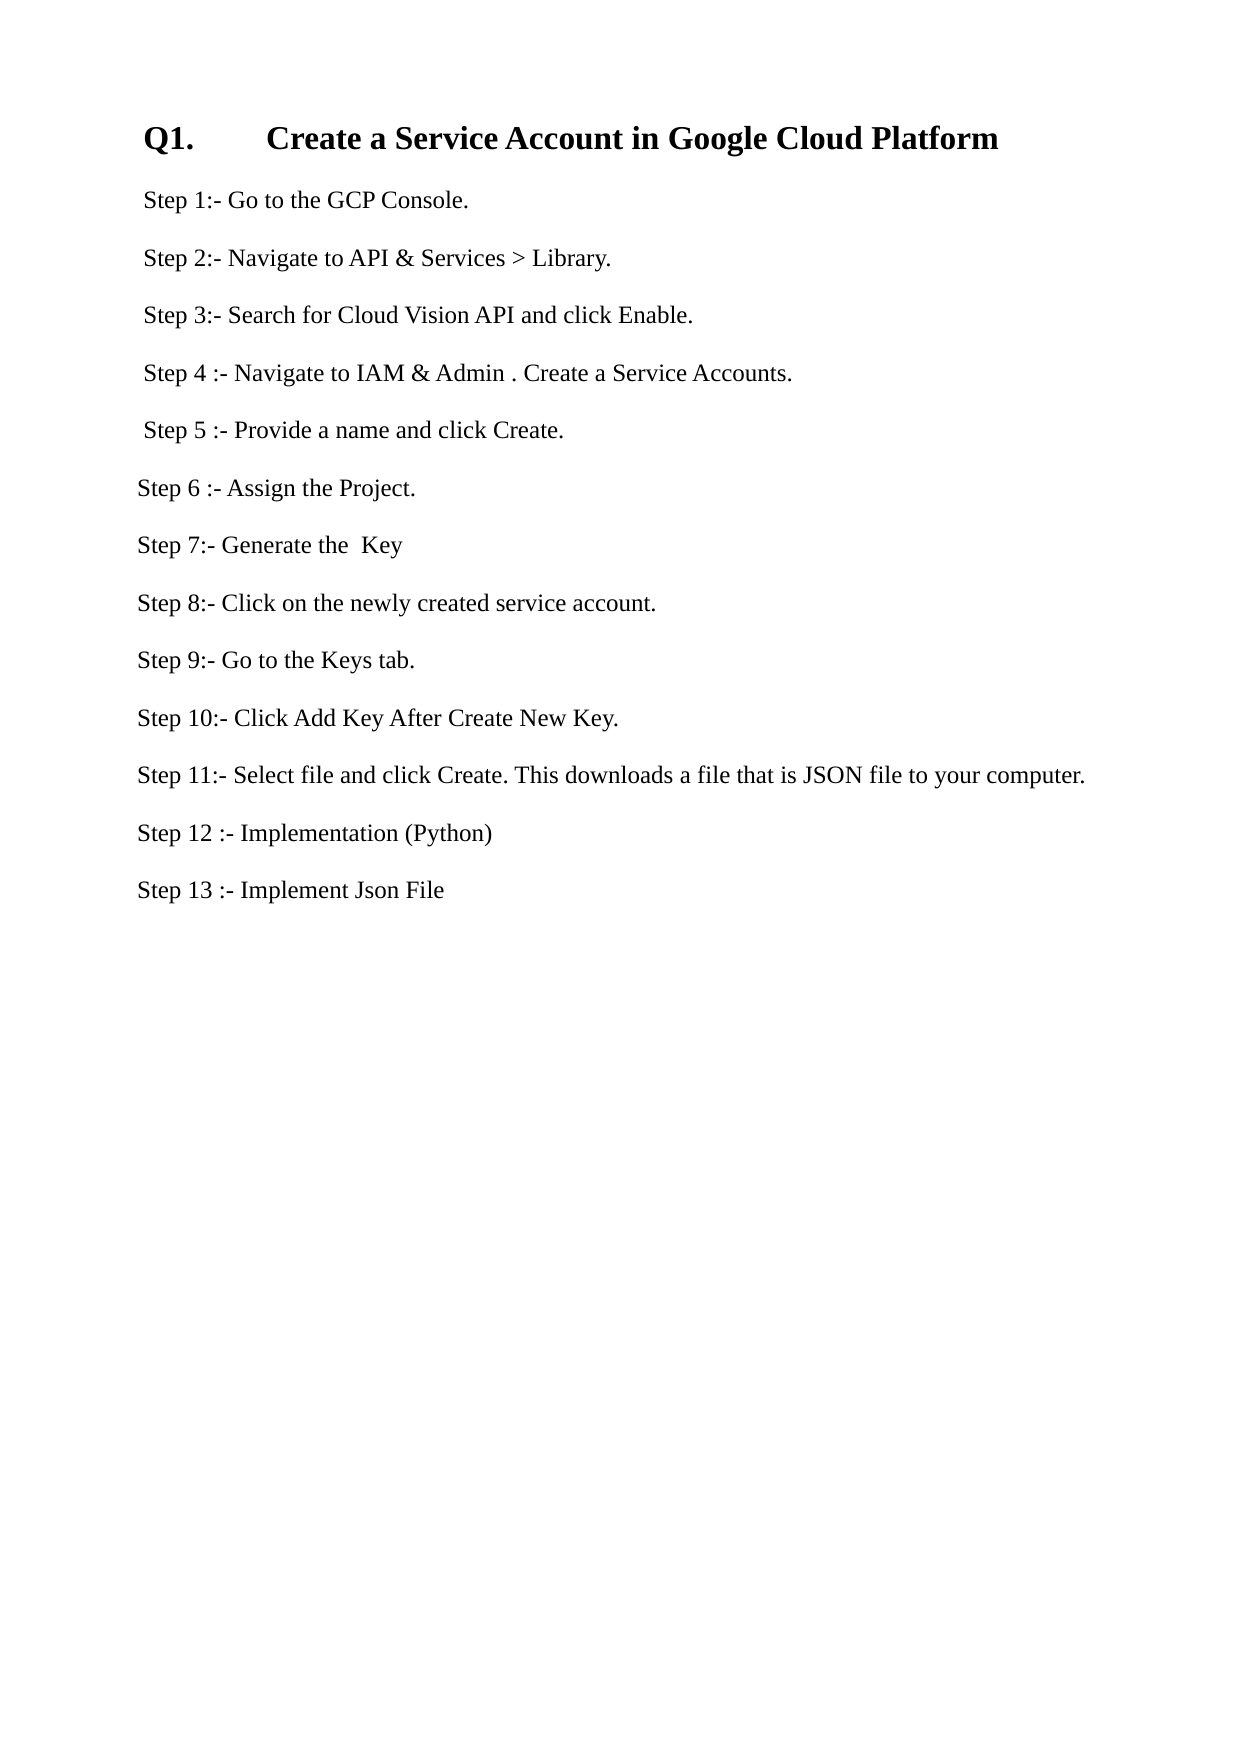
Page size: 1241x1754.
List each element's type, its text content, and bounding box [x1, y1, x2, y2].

text Step 2:- Navigate to API & Services > Library. [118, 243, 1122, 271]
text Step 3:- Search for Cloud Vision API and click Enable. [118, 300, 1122, 329]
text Step 12 :- Implementation (Python) [118, 818, 1122, 846]
text Step 5 :- Provide a name and click Create. [118, 415, 1122, 444]
text Step 1:- Go to the GCP Console. [118, 185, 1122, 214]
text Step 8:- Click on the newly created service account. [118, 588, 1122, 616]
text Step 4 :- Navigate to IAM & Admin . Create a Service Accounts. [118, 358, 1122, 386]
text Step 7:- Generate the Key [118, 530, 1122, 559]
text Step 6 :- Assign the Project. [118, 473, 1122, 501]
text Step 10:- Click Add Key After Create New Key. [118, 703, 1122, 731]
text Step 11:- Select file and click Create. This downloads a file that is JSON file to your computer. [118, 760, 1122, 789]
text Step 9:- Go to the Keys tab. [118, 645, 1122, 674]
text Step 13 :- Implement Json File [118, 875, 1122, 904]
text Q1. Create a Service Account in Google Cloud Platform [118, 118, 1122, 156]
